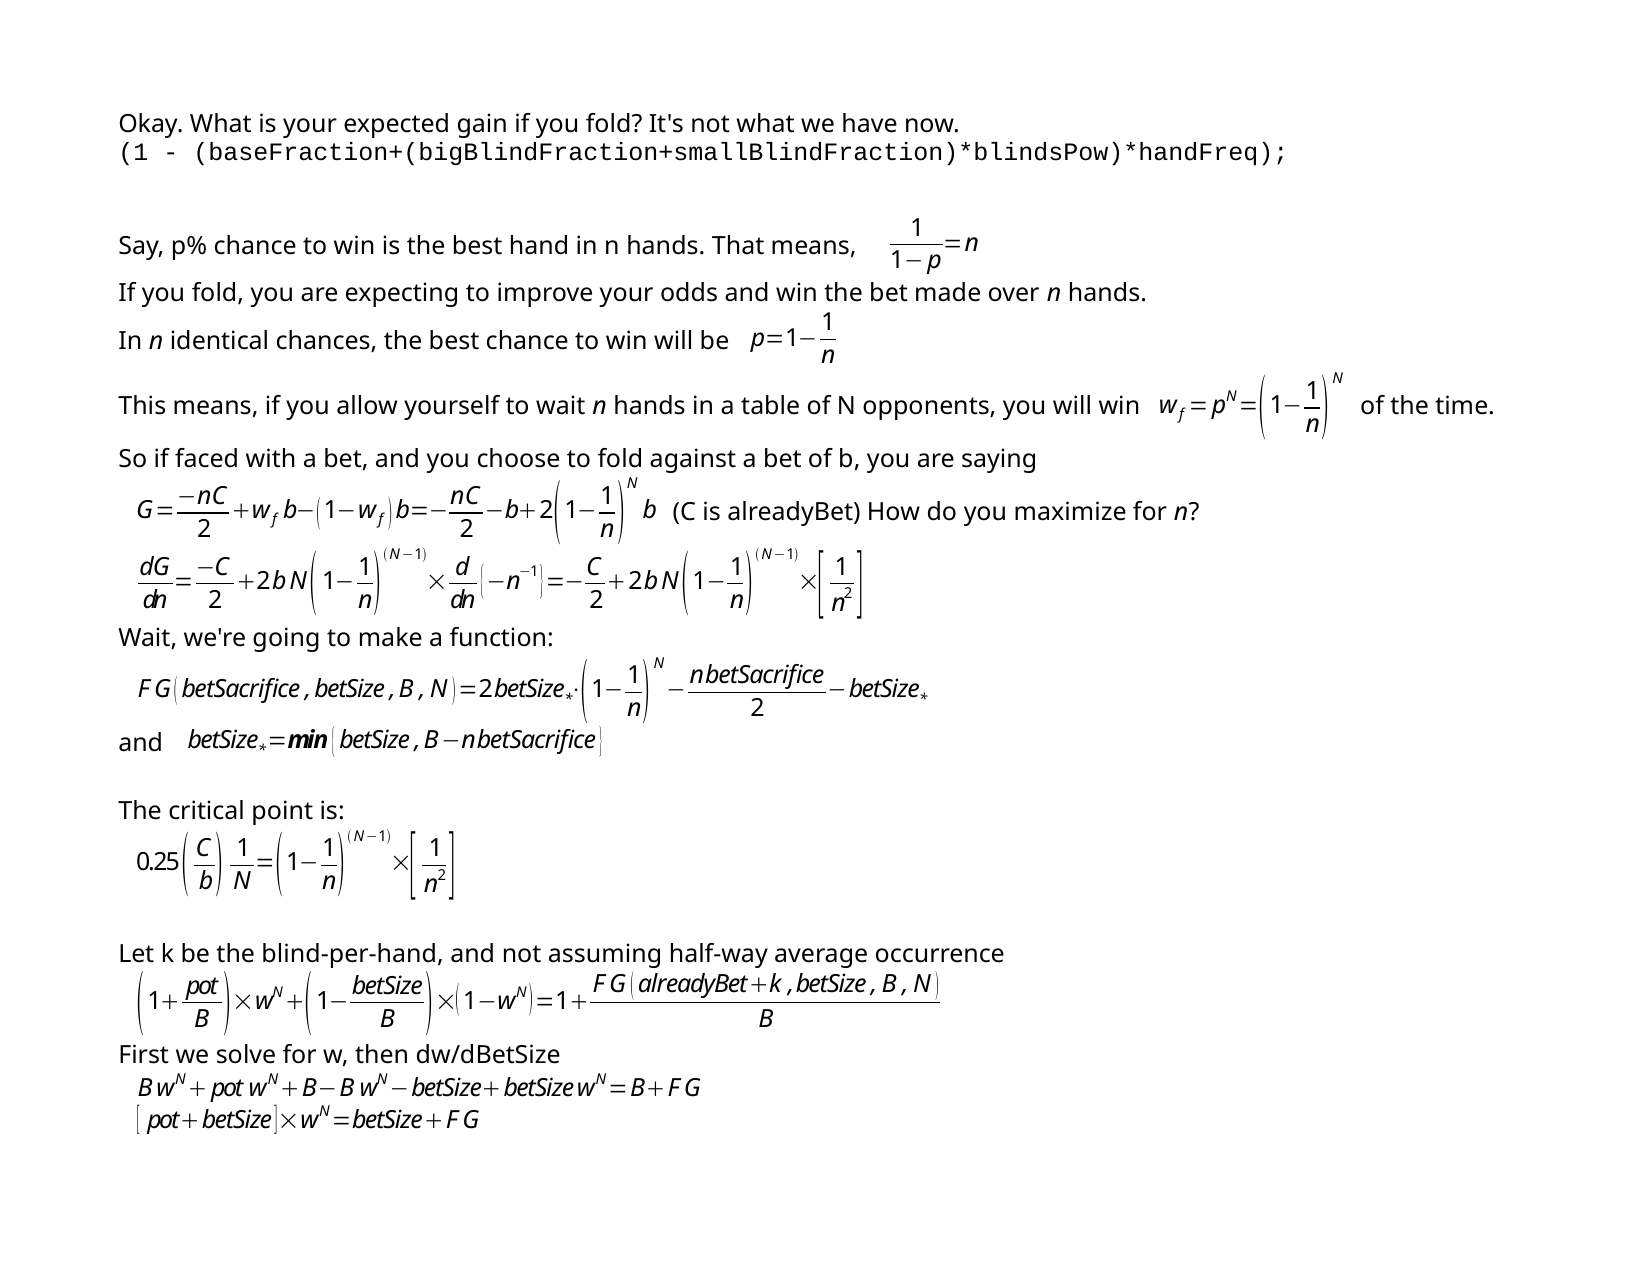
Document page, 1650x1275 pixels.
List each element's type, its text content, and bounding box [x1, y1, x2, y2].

text Let k be the blind-per-hand, and not assuming half-way average occurrence [118, 935, 1532, 969]
text So if faced with a bet, and you choose to fold against a bet of b, you are saying [118, 441, 1532, 475]
text Say, p% chance to win is the best hand in n hands. That means, [118, 214, 1532, 275]
text The critical point is: [118, 793, 1532, 827]
text This means, if you allow yourself to wait n hands in a table of N opponents, you will winof the time. [118, 370, 1532, 441]
text In n identical chances, the best chance to win will be [118, 309, 1532, 370]
text Wait, we're going to make a function: [118, 620, 1532, 654]
text (1 - (baseFraction+(bigBlindFraction+smallBlindFraction)*blindsPow)*handFreq); [118, 140, 1532, 168]
text Okay. What is your expected gain if you fold? It's not what we have now. [118, 106, 1532, 140]
text and [118, 725, 1532, 759]
text (C is alreadyBet) How do you maximize for n? [118, 475, 1532, 546]
text If you fold, you are expecting to improve your odds and win the bet made over n hands. [118, 275, 1532, 309]
text First we solve for w, then dw/dBetSize [118, 1036, 1532, 1070]
